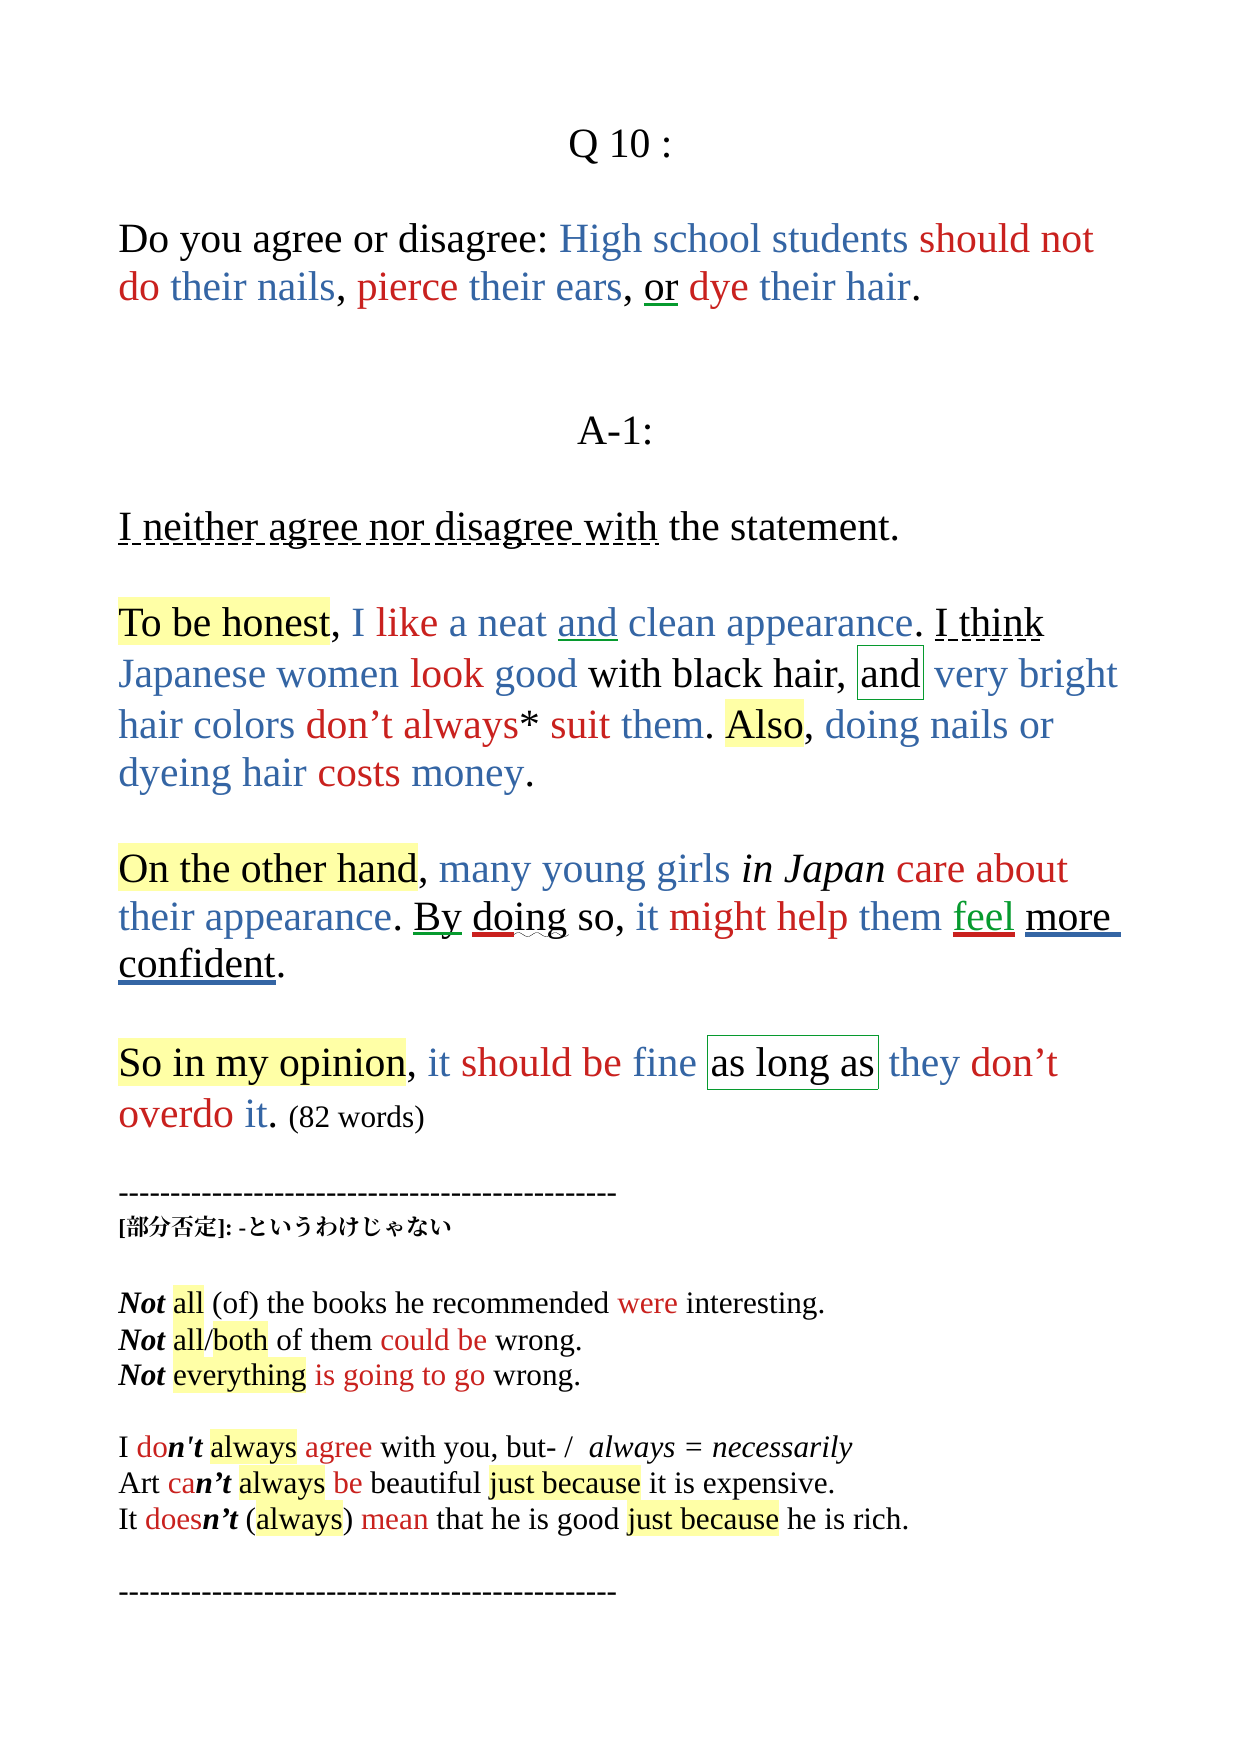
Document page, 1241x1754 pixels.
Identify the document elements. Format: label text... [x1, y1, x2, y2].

text On the other hand, many young girls in Japan care about their appearance. By doing so, it might help them feel more confident. [118, 843, 1122, 987]
text It doesn’t (always) mean that he is good just because he is rich. [118, 1500, 1122, 1536]
text A-1: [118, 406, 1122, 453]
text Do you agree or disagree: High school students should not do their nails, pierce their ears, or dye their hair. [118, 214, 1122, 310]
text ------------------------------------------------ [118, 1572, 1122, 1608]
text Q 10 : [118, 118, 1122, 166]
text I don't always agree with you, but- / always = necessarily [118, 1428, 1122, 1464]
text Not all (of) the books he recommended were interesting. [118, 1285, 1122, 1321]
text Not all/both of them could be wrong. [118, 1321, 1122, 1357]
text Not everything is going to go wrong. [118, 1357, 1122, 1393]
text So in my opinion, it should be fine as long as they don’t overdo it. (82 words) [118, 1035, 1122, 1137]
text Art can’t always be beautiful just because it is expensive. [118, 1464, 1122, 1500]
text ------------------------------------------------ [118, 1173, 1122, 1209]
text I neither agree nor disagree with the statement. [118, 501, 1122, 549]
text To be honest, I like a neat and clean appearance. I think Japanese women look good with black hair, and very bright hair colors don’t always* suit them. Also, doing nails or dyeing hair costs money. [118, 597, 1122, 795]
text [部分否定]: -というわけじゃない [118, 1209, 1122, 1242]
